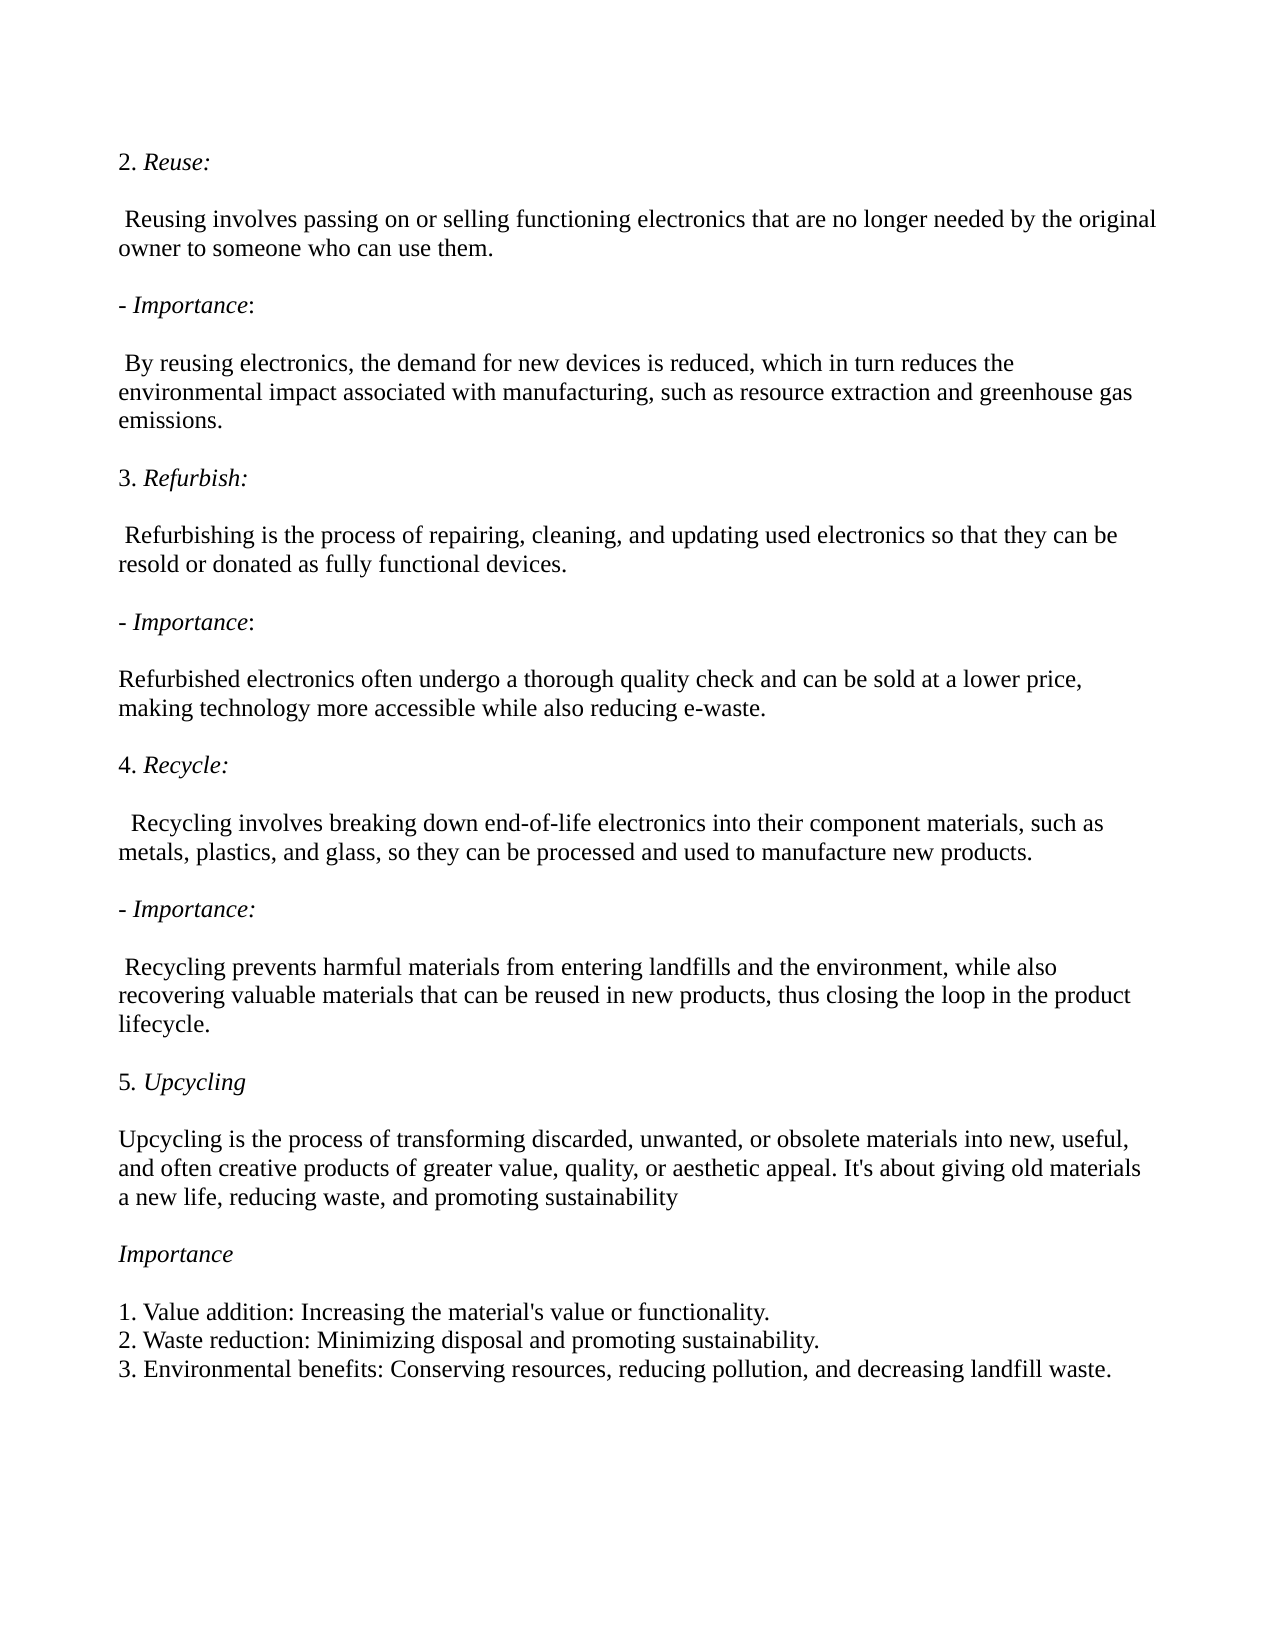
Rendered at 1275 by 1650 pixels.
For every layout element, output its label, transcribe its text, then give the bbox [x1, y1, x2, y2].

text - Importance: [118, 894, 1157, 923]
text 3. Refurbish: [118, 463, 1157, 492]
text 2. Reuse: [118, 147, 1157, 176]
text Refurbishing is the process of repairing, cleaning, and updating used electronics so that they can be resold or donated as fully functional devices. [118, 521, 1157, 578]
text Recycling involves breaking down end-of-life electronics into their component materials, such as metals, plastics, and glass, so they can be processed and used to manufacture new products. [118, 808, 1157, 866]
text - Importance: [118, 291, 1157, 319]
text 1. Value addition: Increasing the material's value or functionality. 2. Waste reduction: Minimizing disposal and promoting sustainability. 3. Environmental benefits: Conserving resources, reducing pollution, and decreasing landfill waste. [118, 1297, 1157, 1383]
text Reusing involves passing on or selling functioning electronics that are no longer needed by the original owner to someone who can use them. [118, 204, 1157, 262]
text 4. Recycle: [118, 751, 1157, 779]
text Refurbished electronics often undergo a thorough quality check and can be sold at a lower price, making technology more accessible while also reducing e-waste. [118, 664, 1157, 722]
text 5. Upcycling [118, 1067, 1157, 1096]
text Importance [118, 1239, 1157, 1268]
text By reusing electronics, the demand for new devices is reduced, which in turn reduces the environmental impact associated with manufacturing, such as resource extraction and greenhouse gas emissions. [118, 348, 1157, 434]
text Upcycling is the process of transforming discarded, unwanted, or obsolete materials into new, useful, and often creative products of greater value, quality, or aesthetic appeal. It's about giving old materials a new life, reducing waste, and promoting sustainability [118, 1124, 1157, 1211]
text Recycling prevents harmful materials from entering landfills and the environment, while also recovering valuable materials that can be reused in new products, thus closing the loop in the product lifecycle. [118, 952, 1157, 1038]
text - Importance: [118, 607, 1157, 636]
